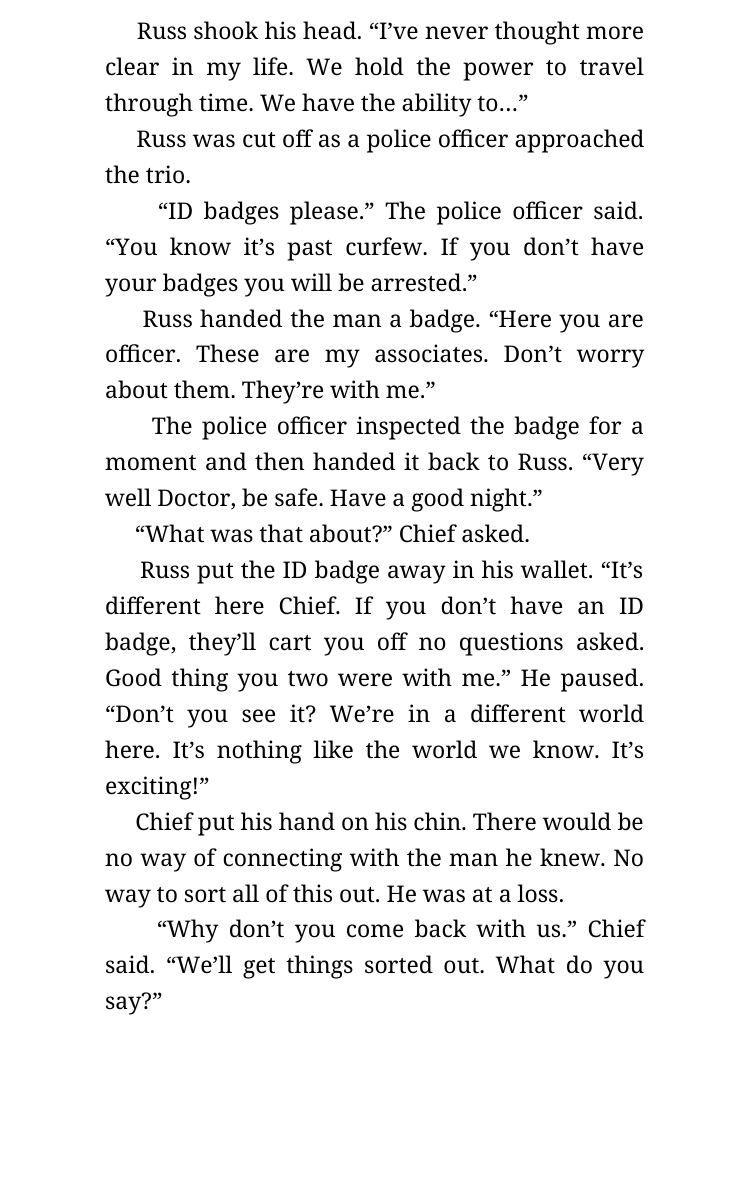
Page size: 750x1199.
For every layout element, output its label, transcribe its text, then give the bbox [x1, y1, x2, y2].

text “What was that about?” Chief asked. [105, 518, 645, 549]
text Chief put his hand on his chin. There would be no way of connecting with the man he knew. No way to sort all of this out. He was at a loss. [105, 806, 645, 909]
text “Why don’t you come back with us.” Chief said. “We’ll get things sorted out. What do you say?” [105, 913, 645, 1017]
text Russ was cut off as a police officer approached the trio. [105, 123, 645, 190]
text The police officer inspected the badge for a moment and then handed it back to Russ. “Very well Doctor, be safe. Have a good night.” [105, 410, 645, 513]
text Russ shook his head. “I’ve never thought more clear in my life. We hold the power to travel through time. We have the ability to…” [105, 15, 645, 118]
text Russ put the ID badge away in his wallet. “It’s different here Chief. If you don’t have an ID badge, they’ll cart you off no questions asked. Good thing you two were with me.” He paused. “Don’t you see it? We’re in a different world here. It’s nothing like the world we know. It’s exciting!” [105, 554, 645, 801]
text “ID badges please.” The police officer said. “You know it’s past curfew. If you don’t have your badges you will be arrested.” [105, 195, 645, 298]
text Russ handed the man a badge. “Here you are officer. These are my associates. Don’t worry about them. They’re with me.” [105, 302, 645, 406]
